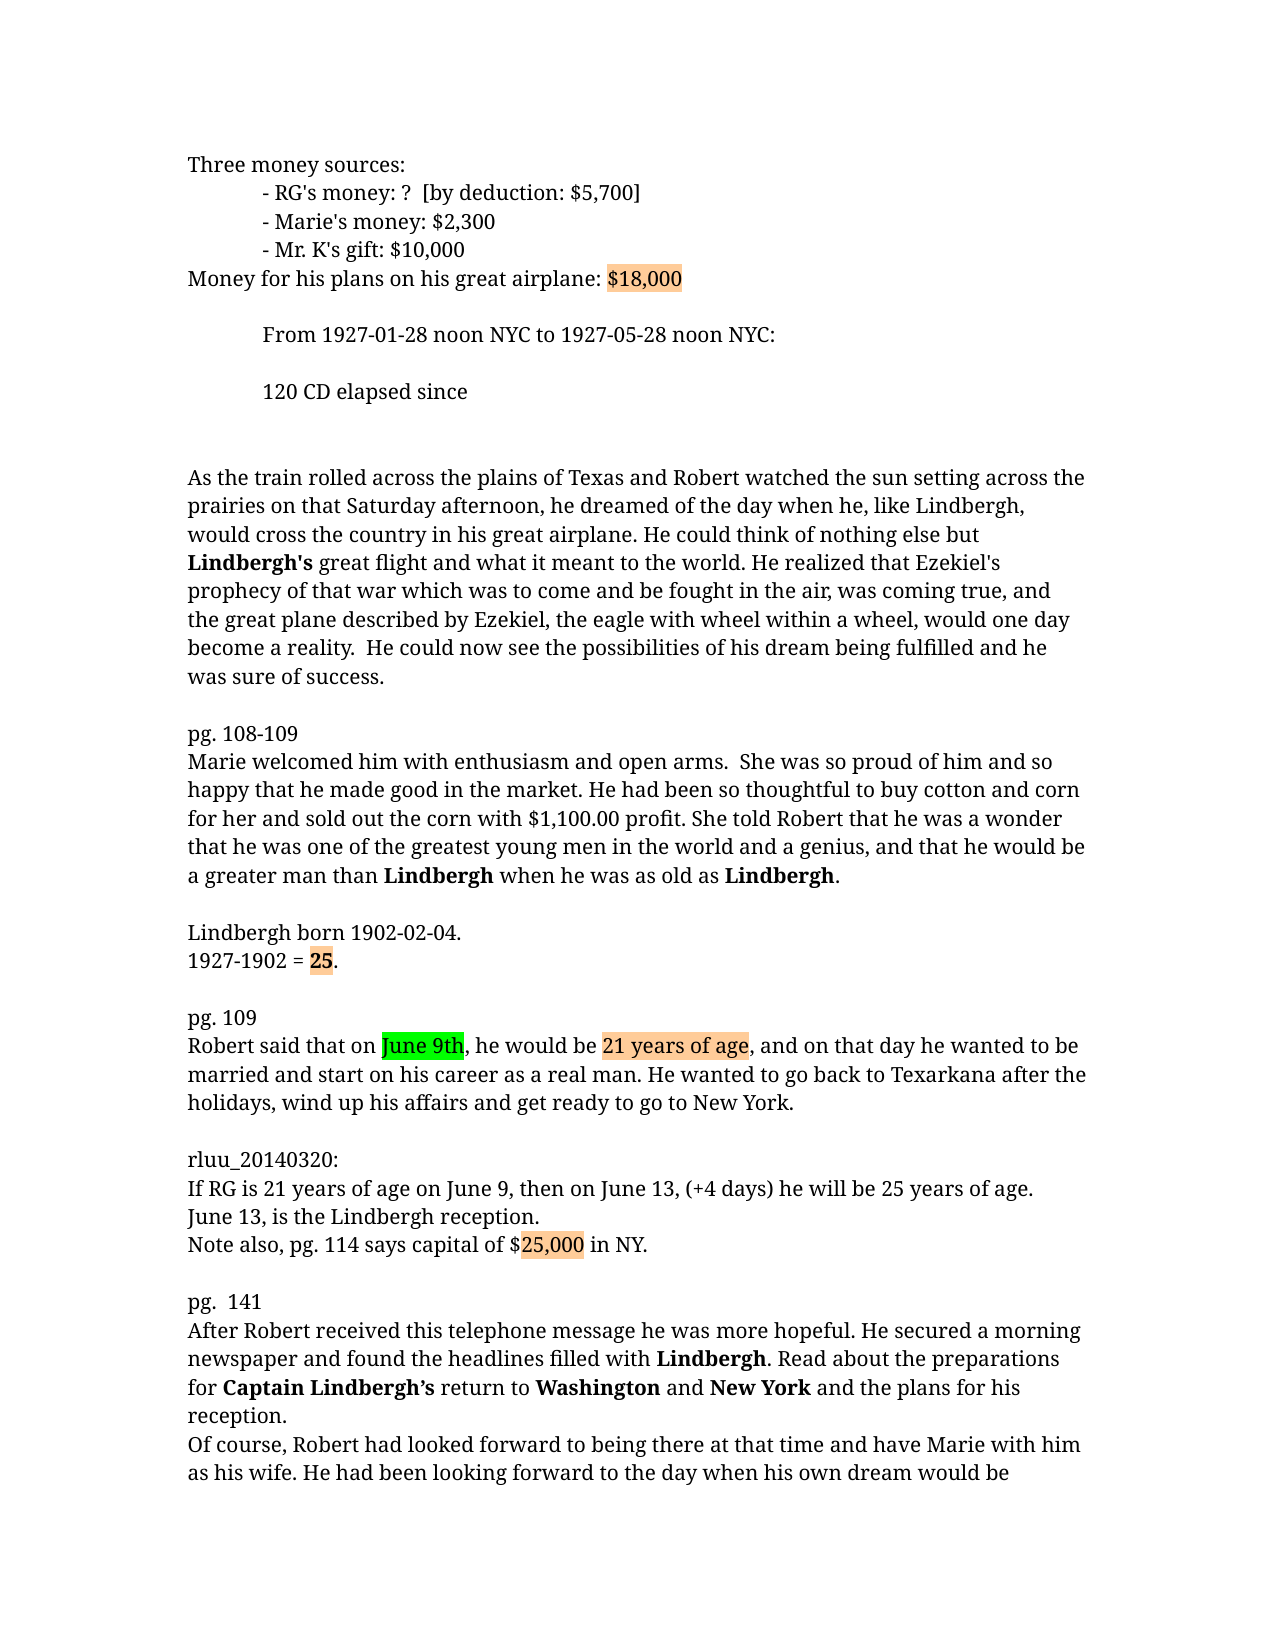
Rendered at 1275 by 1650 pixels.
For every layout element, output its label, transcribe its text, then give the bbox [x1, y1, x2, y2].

text From 1927-01-28 noon NYC to 1927-05-28 noon NYC: [187, 321, 1087, 349]
text - Marie's money: $2,300 [187, 207, 1087, 235]
text pg. 108-109 [187, 719, 1087, 747]
text Note also, pg. 114 says capital of $25,000 in NY. [187, 1231, 1087, 1259]
text Money for his plans on his great airplane: $18,000 [187, 264, 1087, 292]
text June 13, is the Lindbergh reception. [187, 1202, 1087, 1231]
text pg. 141 [187, 1287, 1087, 1316]
text 1927-1902 = 25. [187, 946, 1087, 975]
text 120 CD elapsed since [187, 377, 1087, 406]
text Lindbergh born 1902-02-04. [187, 918, 1087, 946]
text Of course, Robert had looked forward to being there at that time and have Marie with him as his wife. He had been looking forward to the day when his own dream would be [187, 1430, 1087, 1487]
text After Robert received this telephone message he was more hopeful. He secured a morning newspaper and found the headlines filled with Lindbergh. Read about the preparations for Captain Lindbergh’s return to Washington and New York and the plans for his reception. [187, 1316, 1087, 1430]
text As the train rolled across the plains of Texas and Robert watched the sun setting across the prairies on that Saturday afternoon, he dreamed of the day when he, like Lindbergh, would cross the country in his great airplane. He could think of nothing else but Lindbergh's great flight and what it meant to the world. He realized that Ezekiel's prophecy of that war which was to come and be fought in the air, was coming true, and the great plane described by Ezekiel, the eagle with wheel within a wheel, would one day become a reality. He could now see the possibilities of his dream being fulfilled and he was sure of success. [187, 463, 1087, 690]
text Marie welcomed him with enthusiasm and open arms. She was so proud of him and so happy that he made good in the market. He had been so thoughtful to buy cotton and corn for her and sold out the corn with $1,100.00 profit. She told Robert that he was a wonder that he was one of the greatest young men in the world and a genius, and that he would be a greater man than Lindbergh when he was as old as Lindbergh. [187, 747, 1087, 889]
text Three money sources: [187, 150, 1087, 178]
text - RG's money: ? [by deduction: $5,700] [187, 178, 1087, 207]
text pg. 109 [187, 1003, 1087, 1032]
text If RG is 21 years of age on June 9, then on June 13, (+4 days) he will be 25 years of age. [187, 1174, 1087, 1202]
text rluu_20140320: [187, 1145, 1087, 1174]
text - Mr. K's gift: $10,000 [187, 235, 1087, 264]
text Robert said that on June 9th, he would be 21 years of age, and on that day he wanted to be married and start on his career as a real man. He wanted to go back to Texarkana after the holidays, wind up his affairs and get ready to go to New York. [187, 1032, 1087, 1117]
